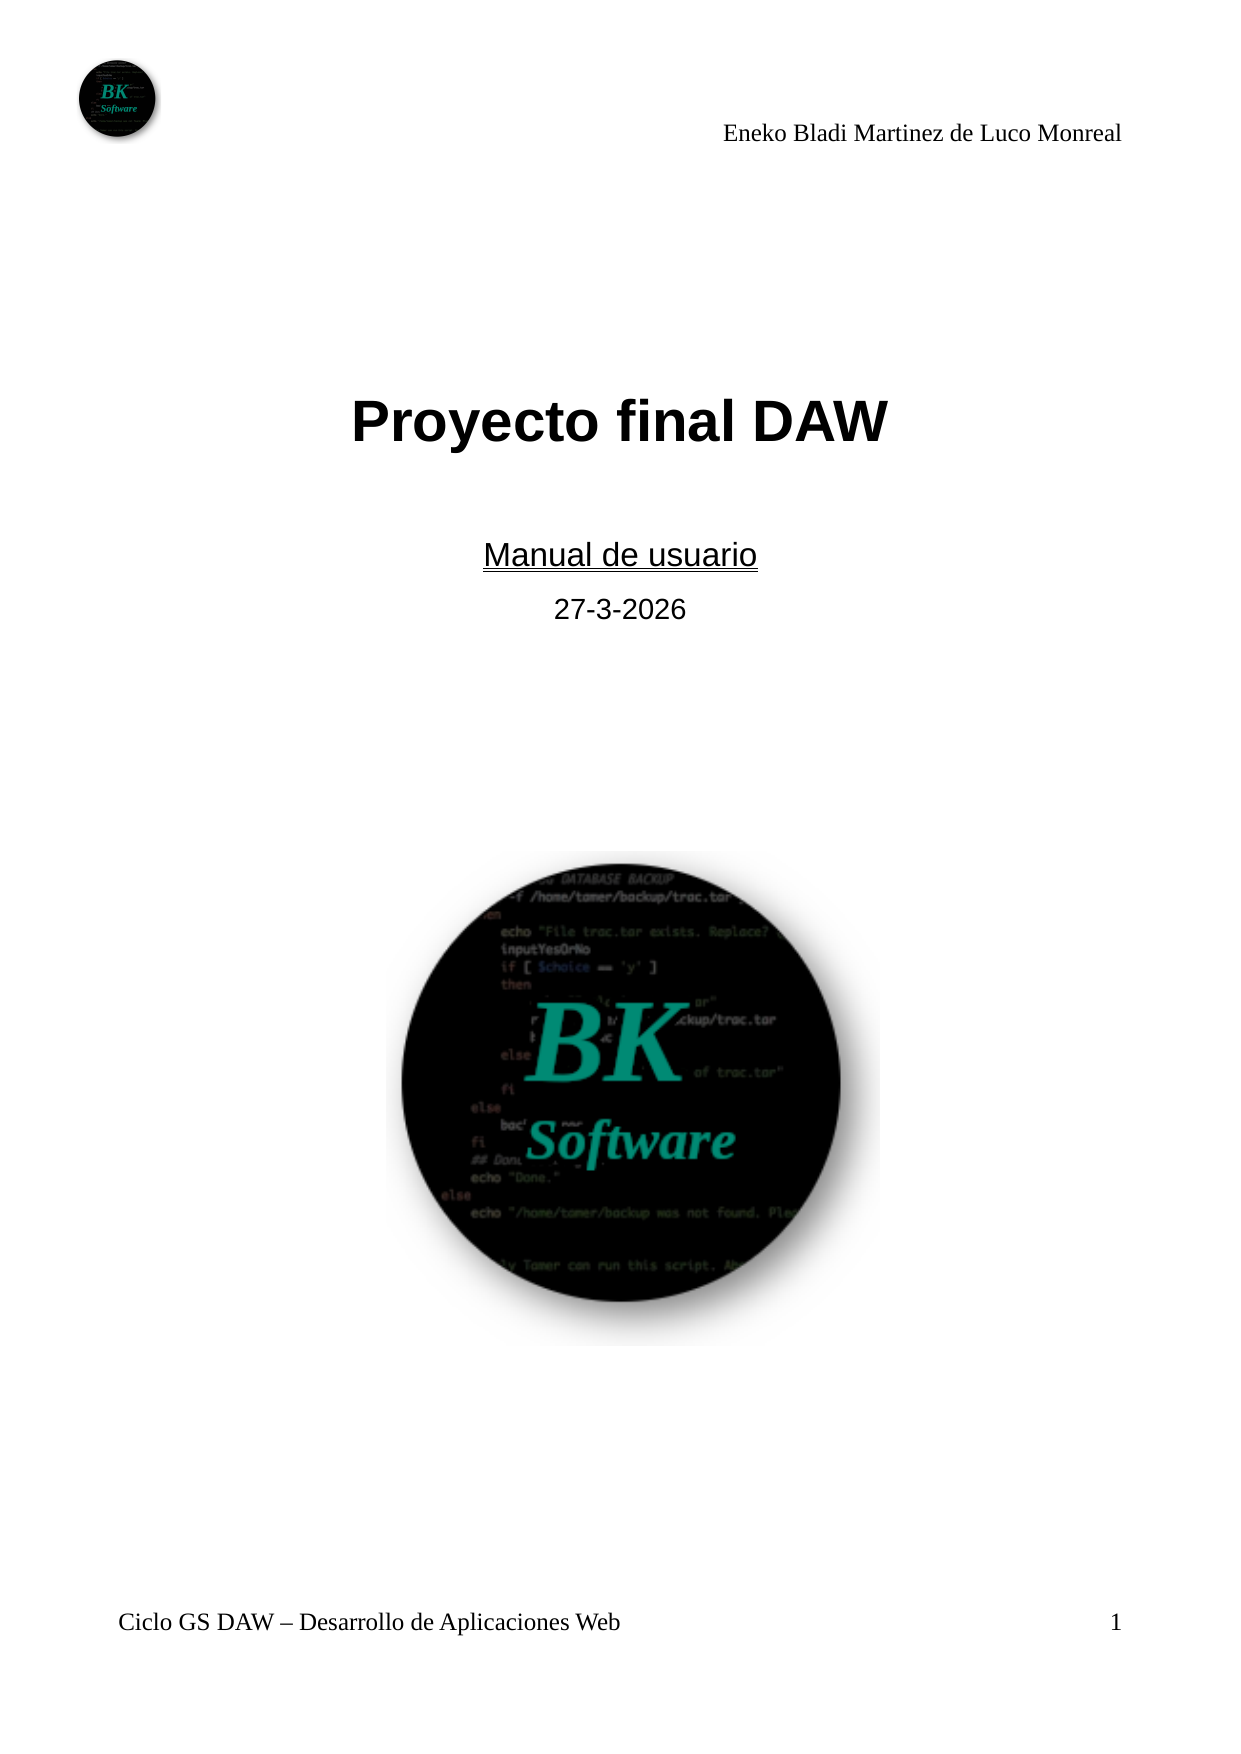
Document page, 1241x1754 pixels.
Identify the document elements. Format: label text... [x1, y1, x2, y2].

picture [76, 58, 162, 144]
title Proyecto final DAW [118, 387, 1122, 454]
subtitle 27-3-2026 [118, 592, 1122, 626]
picture [386, 851, 880, 1346]
subtitle Manual de usuario [118, 535, 1122, 573]
